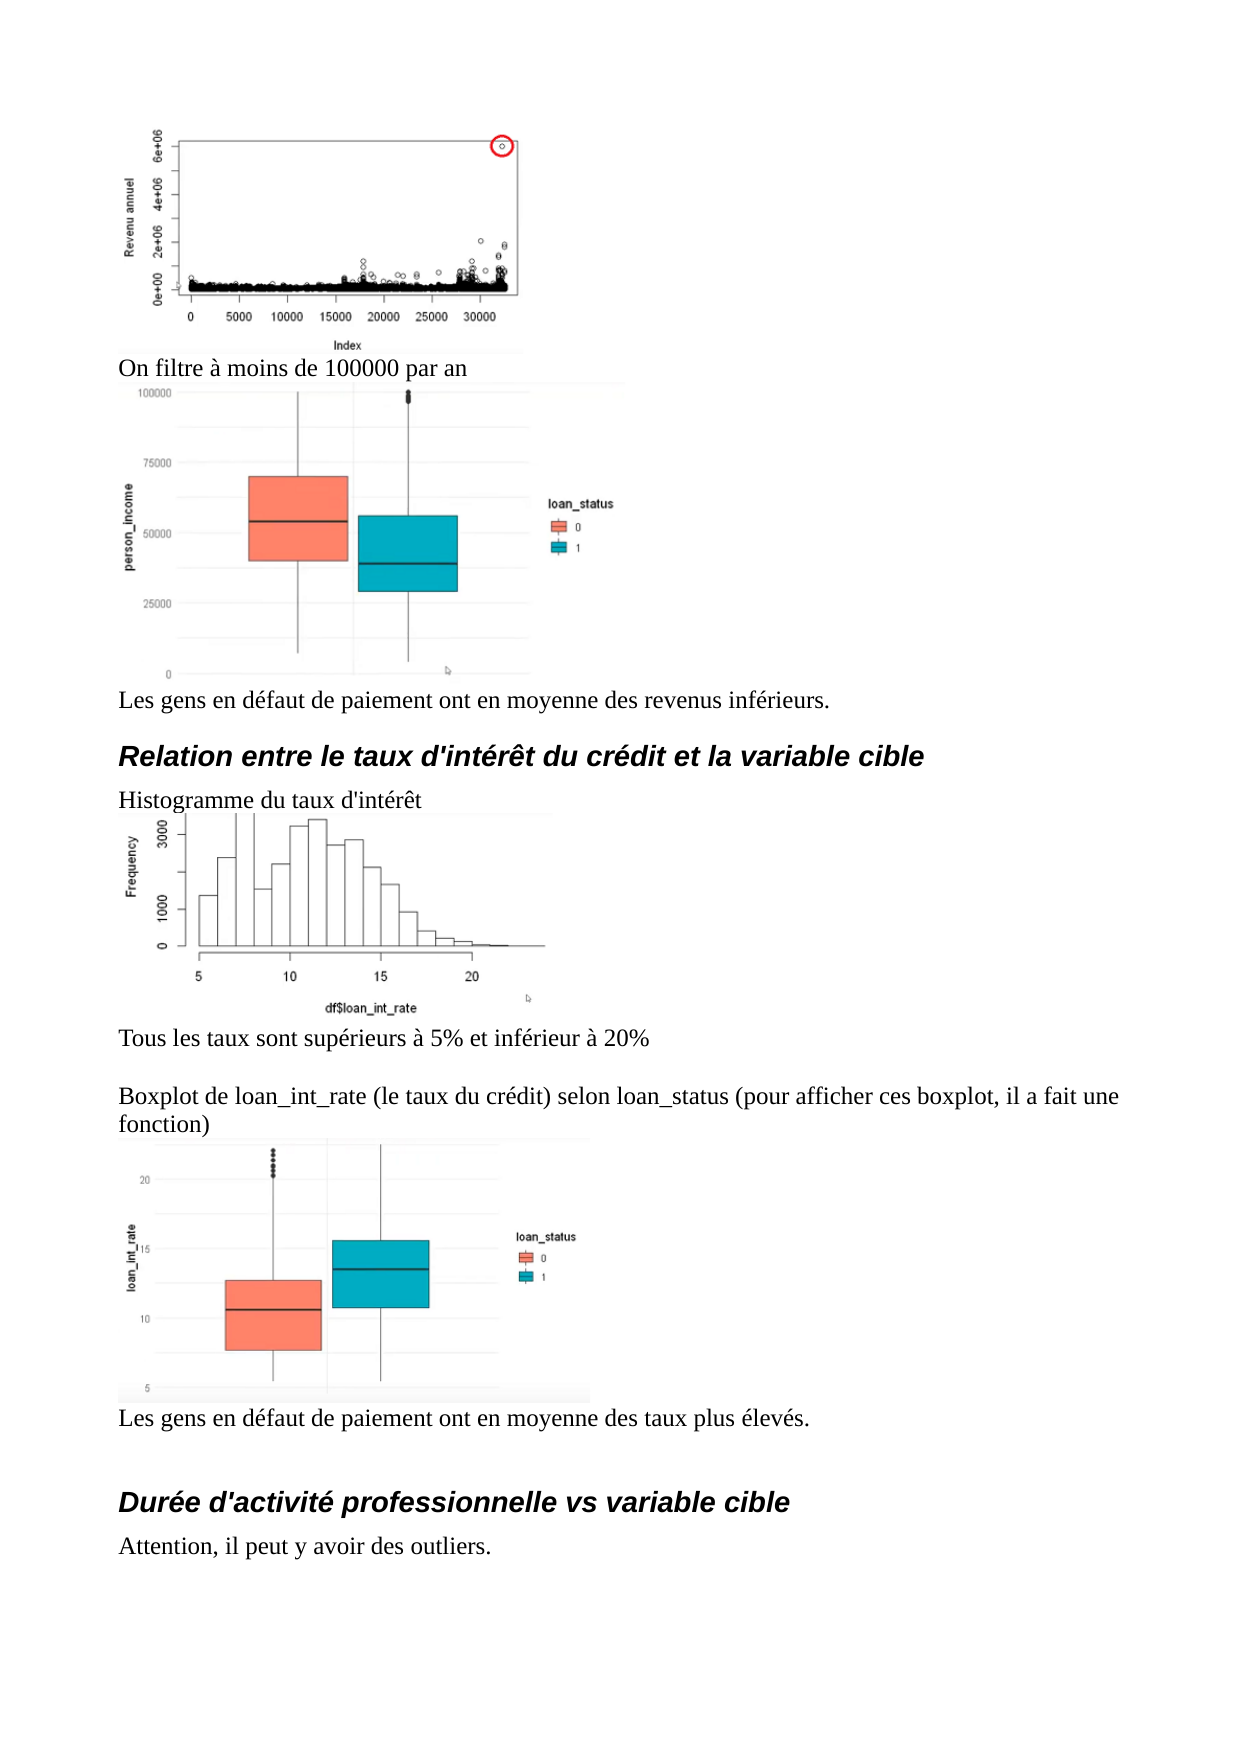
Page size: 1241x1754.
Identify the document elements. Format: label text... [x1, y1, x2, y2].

picture [118, 1138, 590, 1403]
text Les gens en défaut de paiement ont en moyenne des revenus inférieurs. [118, 685, 1122, 714]
text Boxplot de loan_int_rate (le taux du crédit) selon loan_status (pour afficher ces boxplot, il a fait une fonction) [118, 1081, 1122, 1138]
text Histogramme du taux d'intérêt [118, 785, 1122, 814]
subtitle Durée d'activité professionnelle vs variable cible [118, 1485, 1122, 1519]
picture [118, 382, 626, 686]
text Les gens en défaut de paiement ont en moyenne des taux plus élevés. [118, 1403, 1122, 1432]
picture [118, 118, 524, 354]
text On filtre à moins de 100000 par an [118, 353, 1122, 382]
picture [118, 813, 553, 1024]
subtitle Relation entre le taux d'intérêt du crédit et la variable cible [118, 739, 1122, 773]
text Tous les taux sont supérieurs à 5% et inférieur à 20% [118, 1023, 1122, 1052]
text Attention, il peut y avoir des outliers. [118, 1531, 1122, 1560]
